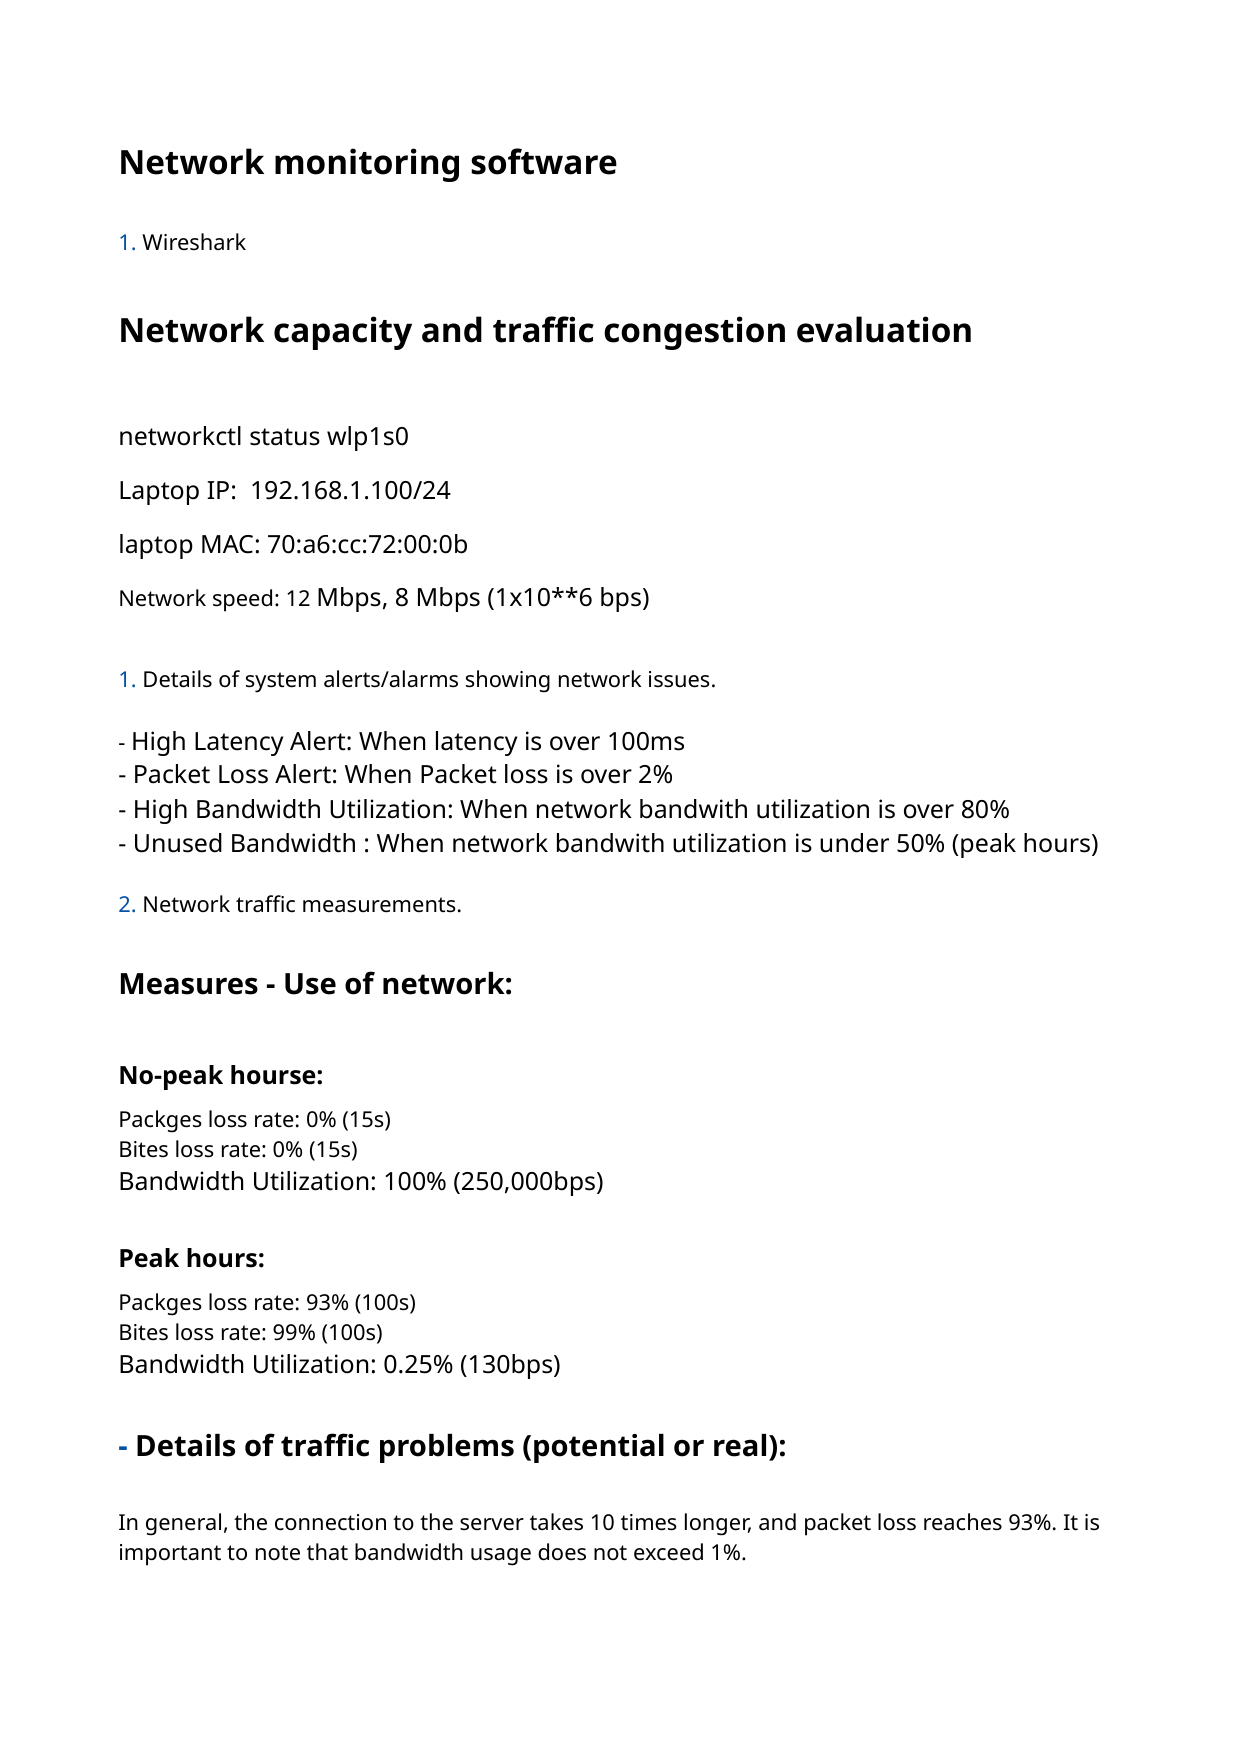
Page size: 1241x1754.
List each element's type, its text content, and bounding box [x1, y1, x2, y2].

text Packges loss rate: 93% (100s) [118, 1287, 1122, 1317]
text Laptop IP: 192.168.1.100/24 [118, 472, 1122, 507]
text Bites loss rate: 99% (100s) [118, 1317, 1122, 1346]
subtitle Network monitoring software [118, 139, 1122, 184]
subtitle - Details of traffic problems (potential or real): [118, 1425, 1122, 1464]
text - High Latency Alert: When latency is over 100ms [118, 723, 1122, 757]
text Bites loss rate: 0% (15s) [118, 1134, 1122, 1164]
subtitle Peak hours: [118, 1240, 1122, 1274]
text In general, the connection to the server takes 10 times longer, and packet loss reaches 93%. It is important to note that bandwidth usage does not exceed 1%. [118, 1507, 1122, 1566]
text Packges loss rate: 0% (15s) [118, 1104, 1122, 1134]
text 2. Network traffic measurements. [118, 889, 1122, 919]
text - Packet Loss Alert: When Packet loss is over 2% [118, 757, 1122, 791]
text Bandwidth Utilization: 0.25% (130bps) [118, 1346, 1122, 1380]
text Bandwidth Utilization: 100% (250,000bps) [118, 1164, 1122, 1198]
text - High Bandwidth Utilization: When network bandwith utilization is over 80% [118, 791, 1122, 825]
text 1. Details of system alerts/alarms showing network issues. [118, 663, 1122, 693]
text - Unused Bandwidth : When network bandwith utilization is under 50% (peak hours) [118, 825, 1122, 859]
text networkctl status wlp1s0 [118, 419, 1122, 453]
subtitle Network capacity and traffic congestion evaluation [118, 307, 1122, 352]
subtitle Measures - Use of network: [118, 963, 1122, 1003]
subtitle No-peak hourse: [118, 1058, 1122, 1092]
text laptop MAC: 70:a6:cc:72:00:0b [118, 526, 1122, 560]
text Network speed: 12 Mbps, 8 Mbps (1x10**6 bps) [118, 580, 1122, 614]
text 1. Wireshark [118, 227, 1122, 256]
